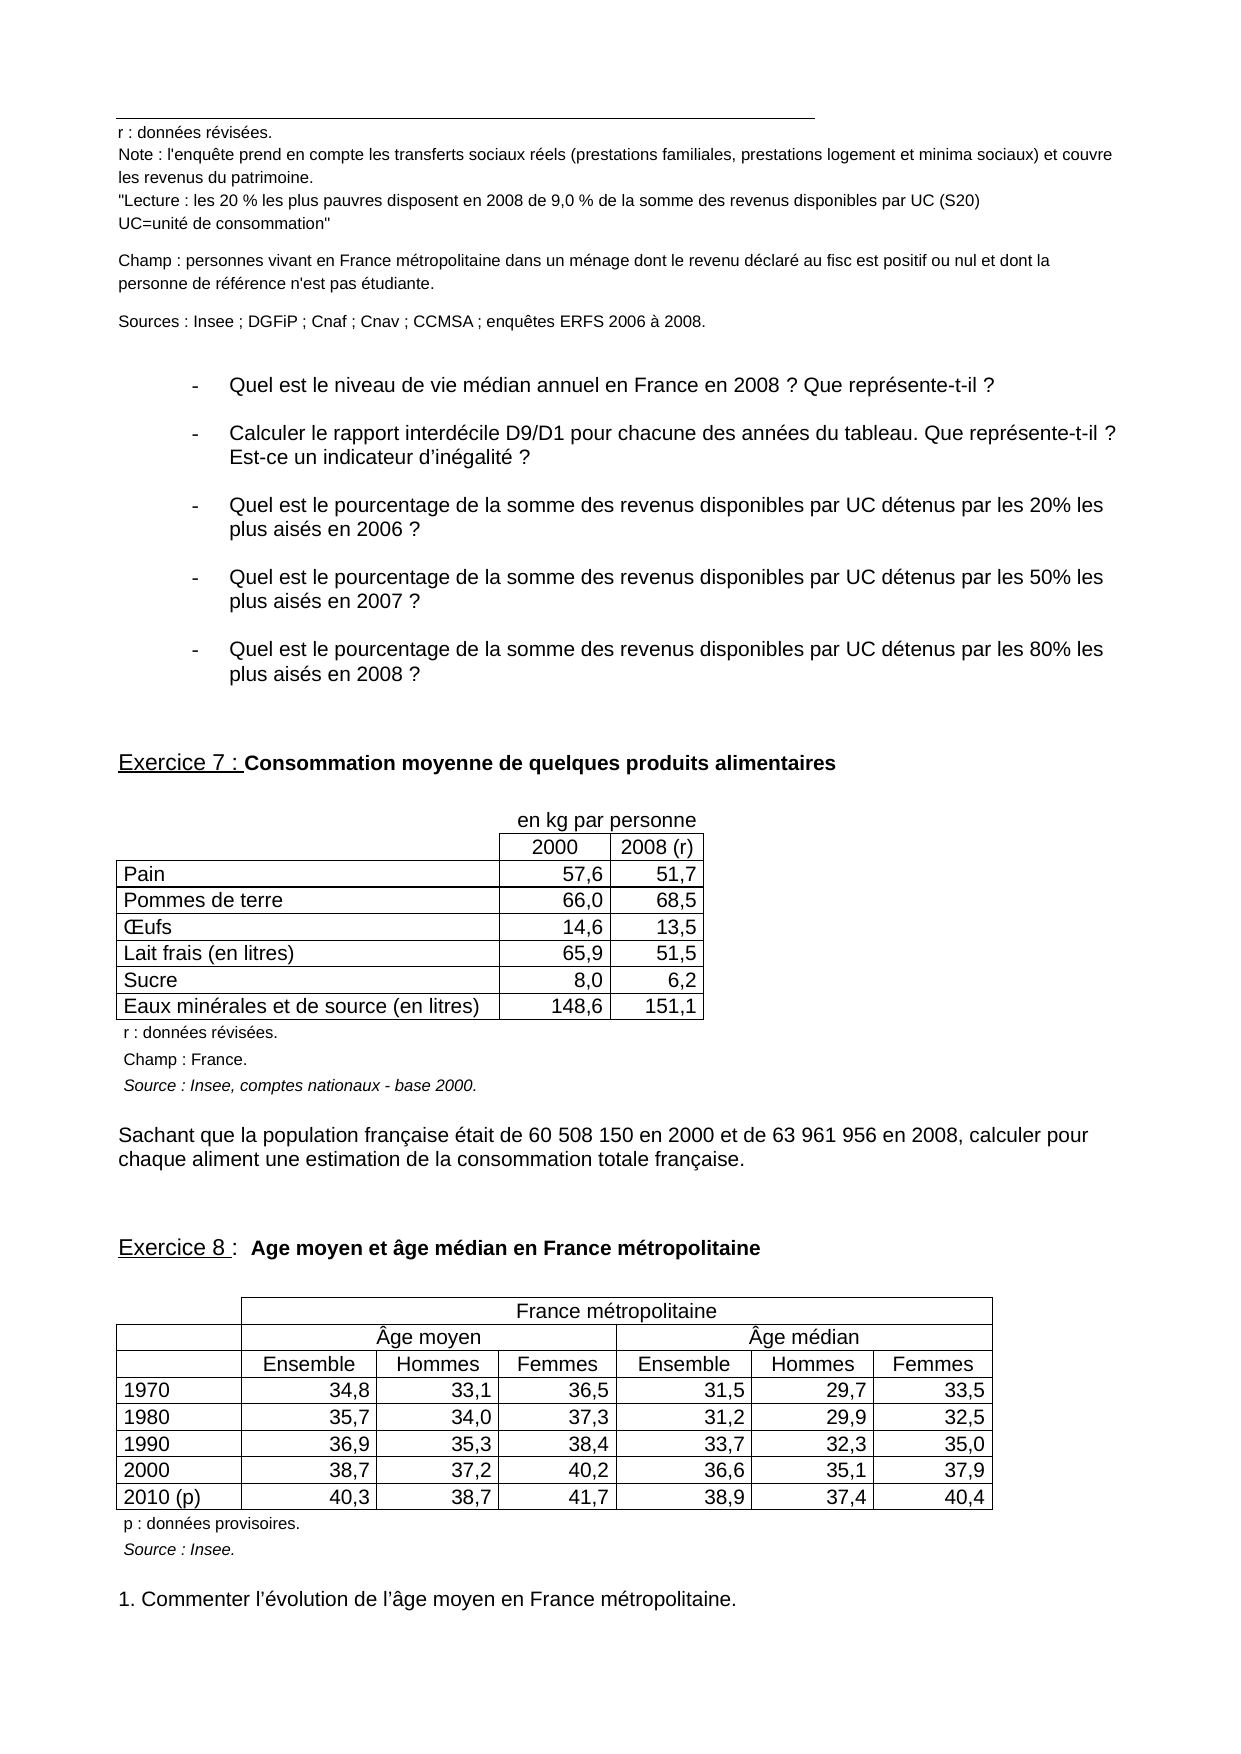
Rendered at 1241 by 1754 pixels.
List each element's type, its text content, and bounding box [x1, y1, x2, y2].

table_cell Femmes [874, 1351, 992, 1377]
table_cell 37,3 [499, 1404, 616, 1430]
table_cell 33,5 [874, 1378, 992, 1403]
table_cell r : données révisées. [116, 119, 439, 145]
table_cell 1970 [117, 1378, 241, 1403]
table_cell [616, 1536, 752, 1562]
text Sachant que la population française était de 60 508 150 en 2000 et de 63 961 956 en 2008, calculer pour chaque aliment une estimation de la consommation totale française. [118, 1123, 1122, 1171]
text UC=unité de consommation" [118, 213, 1122, 233]
table_cell [752, 1536, 874, 1562]
table_cell 51,7 [611, 861, 703, 886]
table_cell 2000 [117, 1457, 241, 1483]
table_header en kg par personne [500, 807, 704, 833]
list Calculer le rapport interdécile D9/D1 pour chacune des années du tableau. Que représente-t-il ? Est-ce un indicateur d’inégalité ? [192, 421, 1122, 469]
table_cell 40,3 [242, 1484, 376, 1509]
table_cell Hommes [377, 1351, 498, 1377]
table_cell [439, 119, 564, 145]
table_cell p : données provisoires. [116, 1510, 377, 1536]
table_cell 33,1 [377, 1378, 498, 1403]
table_cell 29,9 [752, 1404, 873, 1430]
list Quel est le pourcentage de la somme des revenus disponibles par UC détenus par les 20% les plus aisés en 2006 ? [192, 493, 1122, 541]
table_cell Ensemble [242, 1351, 376, 1377]
table_cell Œufs [117, 914, 499, 939]
table_cell Pain [117, 861, 499, 886]
table_cell 37,4 [752, 1484, 873, 1509]
table_cell 66,0 [500, 888, 610, 913]
table_cell Lait frais (en litres) [117, 941, 499, 966]
table_cell [117, 1351, 241, 1377]
table_cell 35,3 [377, 1431, 498, 1456]
table_cell 33,7 [617, 1431, 751, 1456]
subtitle Exercice 7 : Consommation moyenne de quelques produits alimentaires [118, 749, 1122, 775]
text 1. Commenter l’évolution de l’âge moyen en France métropolitaine. [118, 1586, 1122, 1610]
table_cell [500, 1020, 610, 1046]
text Sources : Insee ; DGFiP ; Cnaf ; Cnav ; CCMSA ; enquêtes ERFS 2006 à 2008. [118, 311, 1122, 331]
list Quel est le pourcentage de la somme des revenus disponibles par UC détenus par les 50% les plus aisés en 2007 ? [192, 565, 1122, 613]
table_cell 51,5 [611, 941, 703, 966]
table_cell [499, 1536, 616, 1562]
table_cell [564, 119, 689, 145]
table_cell [752, 1510, 874, 1536]
table_cell 35,1 [752, 1457, 873, 1483]
table_cell 37,9 [874, 1457, 992, 1483]
list Quel est le niveau de vie médian annuel en France en 2008 ? Que représente-t-il ? [192, 373, 1122, 397]
table_cell 2010 (p) [117, 1484, 241, 1509]
table_cell 13,5 [611, 914, 703, 939]
table_cell 32,5 [874, 1404, 992, 1430]
table_header France métropolitaine [242, 1298, 992, 1323]
table_cell 31,2 [617, 1404, 751, 1430]
table_cell 148,6 [500, 994, 610, 1019]
table_cell Champ : France. [116, 1046, 499, 1072]
table_cell Âge médian [617, 1325, 992, 1350]
table_cell 40,2 [499, 1457, 616, 1483]
table_cell [610, 1046, 704, 1072]
table_cell 29,7 [752, 1378, 873, 1403]
table_cell [689, 119, 815, 145]
table_cell [610, 1072, 704, 1099]
table_cell Ensemble [617, 1351, 751, 1377]
table_cell [610, 1020, 704, 1046]
table_cell 14,6 [500, 914, 610, 939]
table_cell 41,7 [499, 1484, 616, 1509]
table_cell [499, 1510, 616, 1536]
table_cell 65,9 [500, 941, 610, 966]
table_header [116, 1297, 241, 1323]
table_header [116, 807, 499, 833]
table_cell 38,9 [617, 1484, 751, 1509]
text Note : l'enquête prend en compte les transferts sociaux réels (prestations familiales, prestations logement et minima sociaux) et couvre les revenus du patrimoine. [118, 145, 1122, 187]
table_cell 151,1 [611, 994, 703, 1019]
list Quel est le pourcentage de la somme des revenus disponibles par UC détenus par les 80% les plus aisés en 2008 ? [192, 637, 1122, 685]
table_cell Femmes [499, 1351, 616, 1377]
table_cell [377, 1536, 499, 1562]
table_cell Pommes de terre [117, 888, 499, 913]
table_cell Source : Insee. [116, 1536, 377, 1562]
table_cell [500, 1046, 610, 1072]
subtitle Exercice 8 : Age moyen et âge médian en France métropolitaine [118, 1234, 1122, 1260]
table_cell 8,0 [500, 967, 610, 993]
table_cell 57,6 [500, 861, 610, 886]
table_cell 36,5 [499, 1378, 616, 1403]
table_cell 2000 [500, 834, 610, 860]
text Champ : personnes vivant en France métropolitaine dans un ménage dont le revenu déclaré au fisc est positif ou nul et dont la personne de référence n'est pas étudiante. [118, 251, 1122, 293]
table_cell Âge moyen [242, 1325, 616, 1350]
table_cell Eaux minérales et de source (en litres) [117, 994, 499, 1019]
table_cell Sucre [117, 967, 499, 993]
table_cell 31,5 [617, 1378, 751, 1403]
table_cell 40,4 [874, 1484, 992, 1509]
text "Lecture : les 20 % les plus pauvres disposent en 2008 de 9,0 % de la somme des revenus disponibles par UC (S20) [118, 191, 1122, 210]
table_cell [874, 1536, 992, 1562]
table_cell 2008 (r) [611, 834, 703, 860]
table_cell 36,9 [242, 1431, 376, 1456]
table_cell 37,2 [377, 1457, 498, 1483]
table_cell 36,6 [617, 1457, 751, 1483]
table_cell 38,4 [499, 1431, 616, 1456]
table_cell 1990 [117, 1431, 241, 1456]
table_cell [116, 833, 499, 860]
table_cell 34,8 [242, 1378, 376, 1403]
table_cell 6,2 [611, 967, 703, 993]
table_cell r : données révisées. [116, 1020, 499, 1046]
table_cell [616, 1510, 752, 1536]
table_cell 35,7 [242, 1404, 376, 1430]
table_cell Hommes [752, 1351, 873, 1377]
table_cell [117, 1325, 241, 1350]
table_cell [377, 1510, 499, 1536]
table_cell 38,7 [242, 1457, 376, 1483]
table_cell 1980 [117, 1404, 241, 1430]
table_cell 35,0 [874, 1431, 992, 1456]
table_cell 34,0 [377, 1404, 498, 1430]
table_cell 32,3 [752, 1431, 873, 1456]
table_cell [874, 1510, 992, 1536]
table_cell Source : Insee, comptes nationaux - base 2000. [116, 1072, 610, 1099]
table_cell 38,7 [377, 1484, 498, 1509]
table_cell 68,5 [611, 888, 703, 913]
